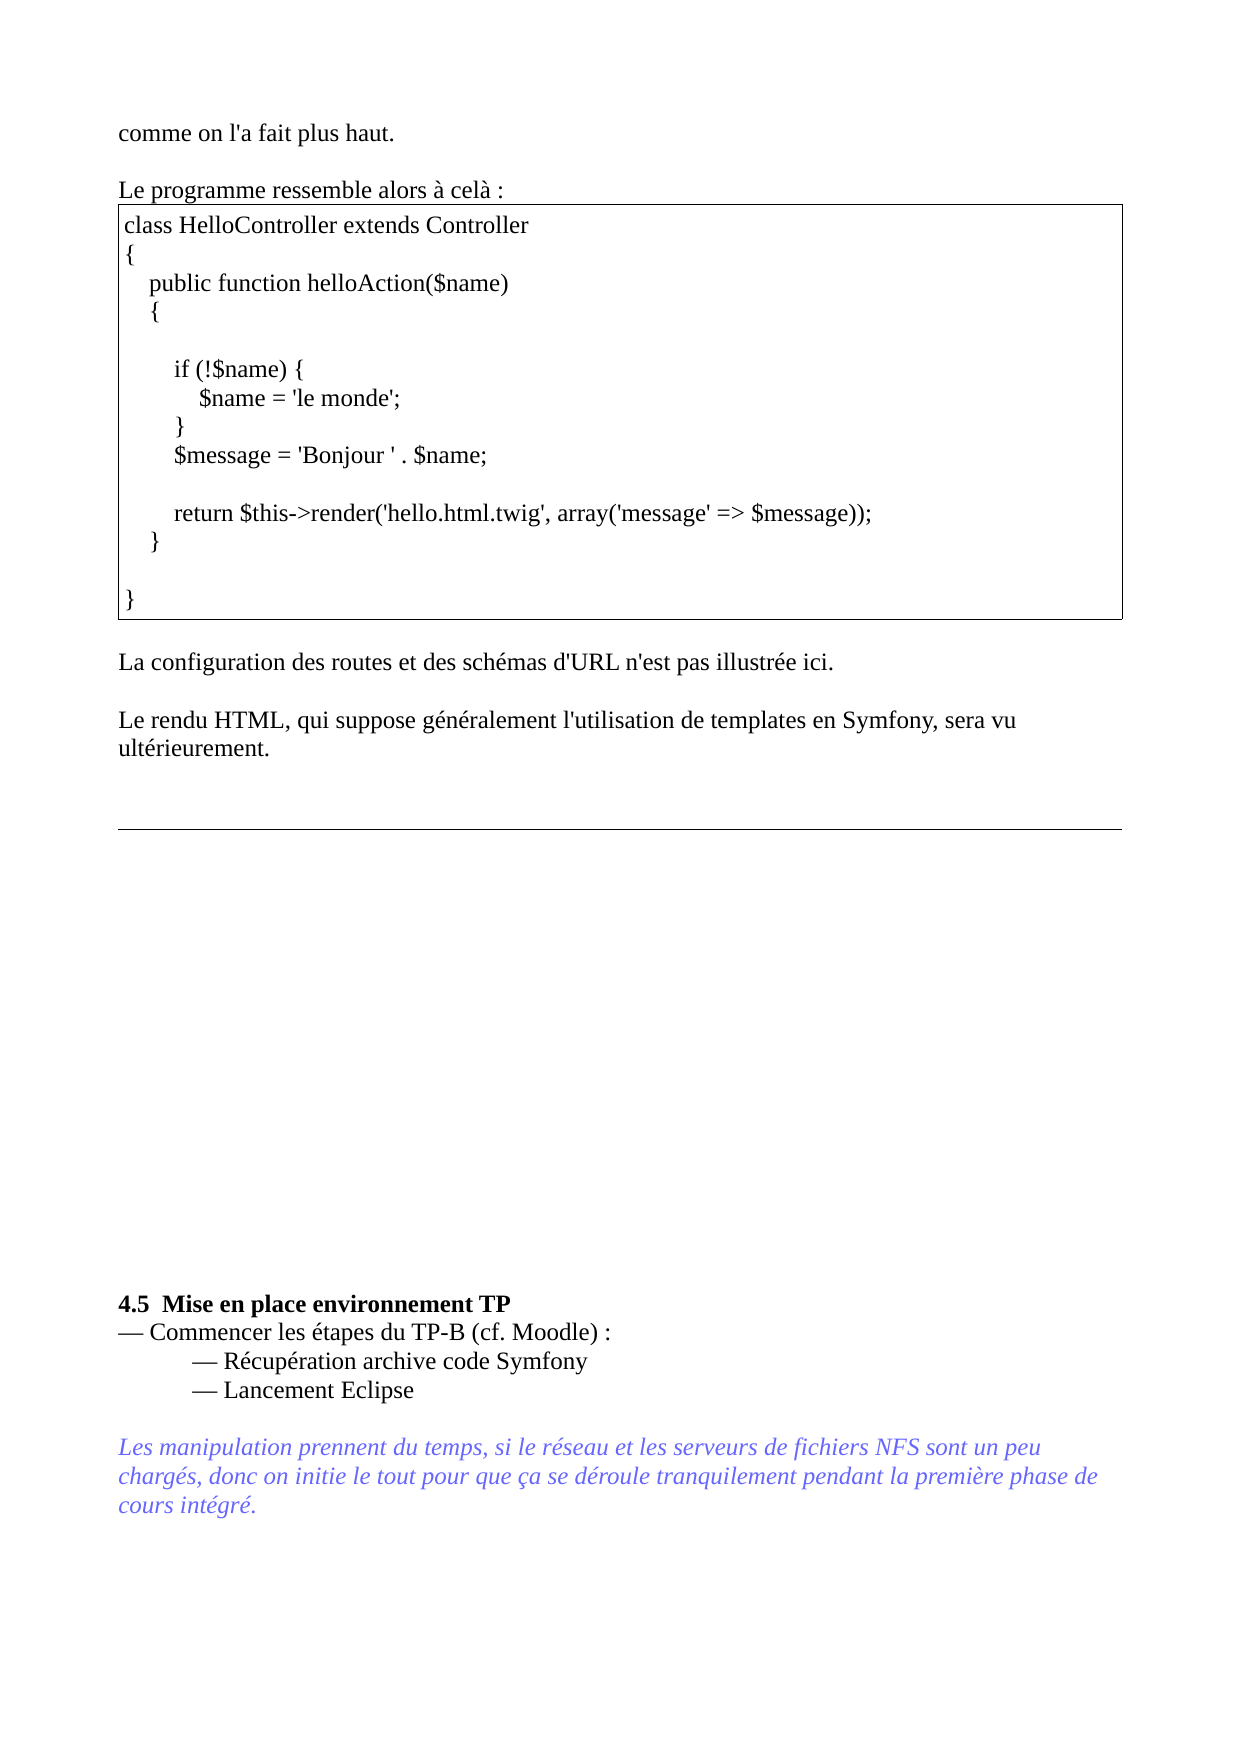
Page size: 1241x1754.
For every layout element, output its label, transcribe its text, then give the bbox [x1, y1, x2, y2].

table_header class HelloController extends Controller { public function helloAction($name) { if (!$name) { $name = 'le monde'; } $message = 'Bonjour ' . $name; return $this->render('hello.html.twig', array('message' => $message)); } } [119, 205, 1122, 618]
text Le rendu HTML, qui suppose généralement l'utilisation de templates en Symfony, sera vu ultérieurement. [118, 705, 1122, 762]
text La configuration des routes et des schémas d'URL n'est pas illustrée ici. [118, 647, 1122, 676]
text — Lancement Eclipse [118, 1375, 1122, 1404]
text — Récupération archive code Symfony [118, 1346, 1122, 1375]
text — Commencer les étapes du TP-B (cf. Moodle) : [118, 1317, 1122, 1346]
text comme on l'a fait plus haut. [118, 118, 1122, 147]
text Les manipulation prennent du temps, si le réseau et les serveurs de fichiers NFS sont un peu chargés, donc on initie le tout pour que ça se déroule tranquilement pendant la première phase de cours intégré. [118, 1432, 1122, 1519]
text Le programme ressemble alors à celà : [118, 176, 1122, 204]
text 4.5 Mise en place environnement TP [118, 1289, 1122, 1317]
